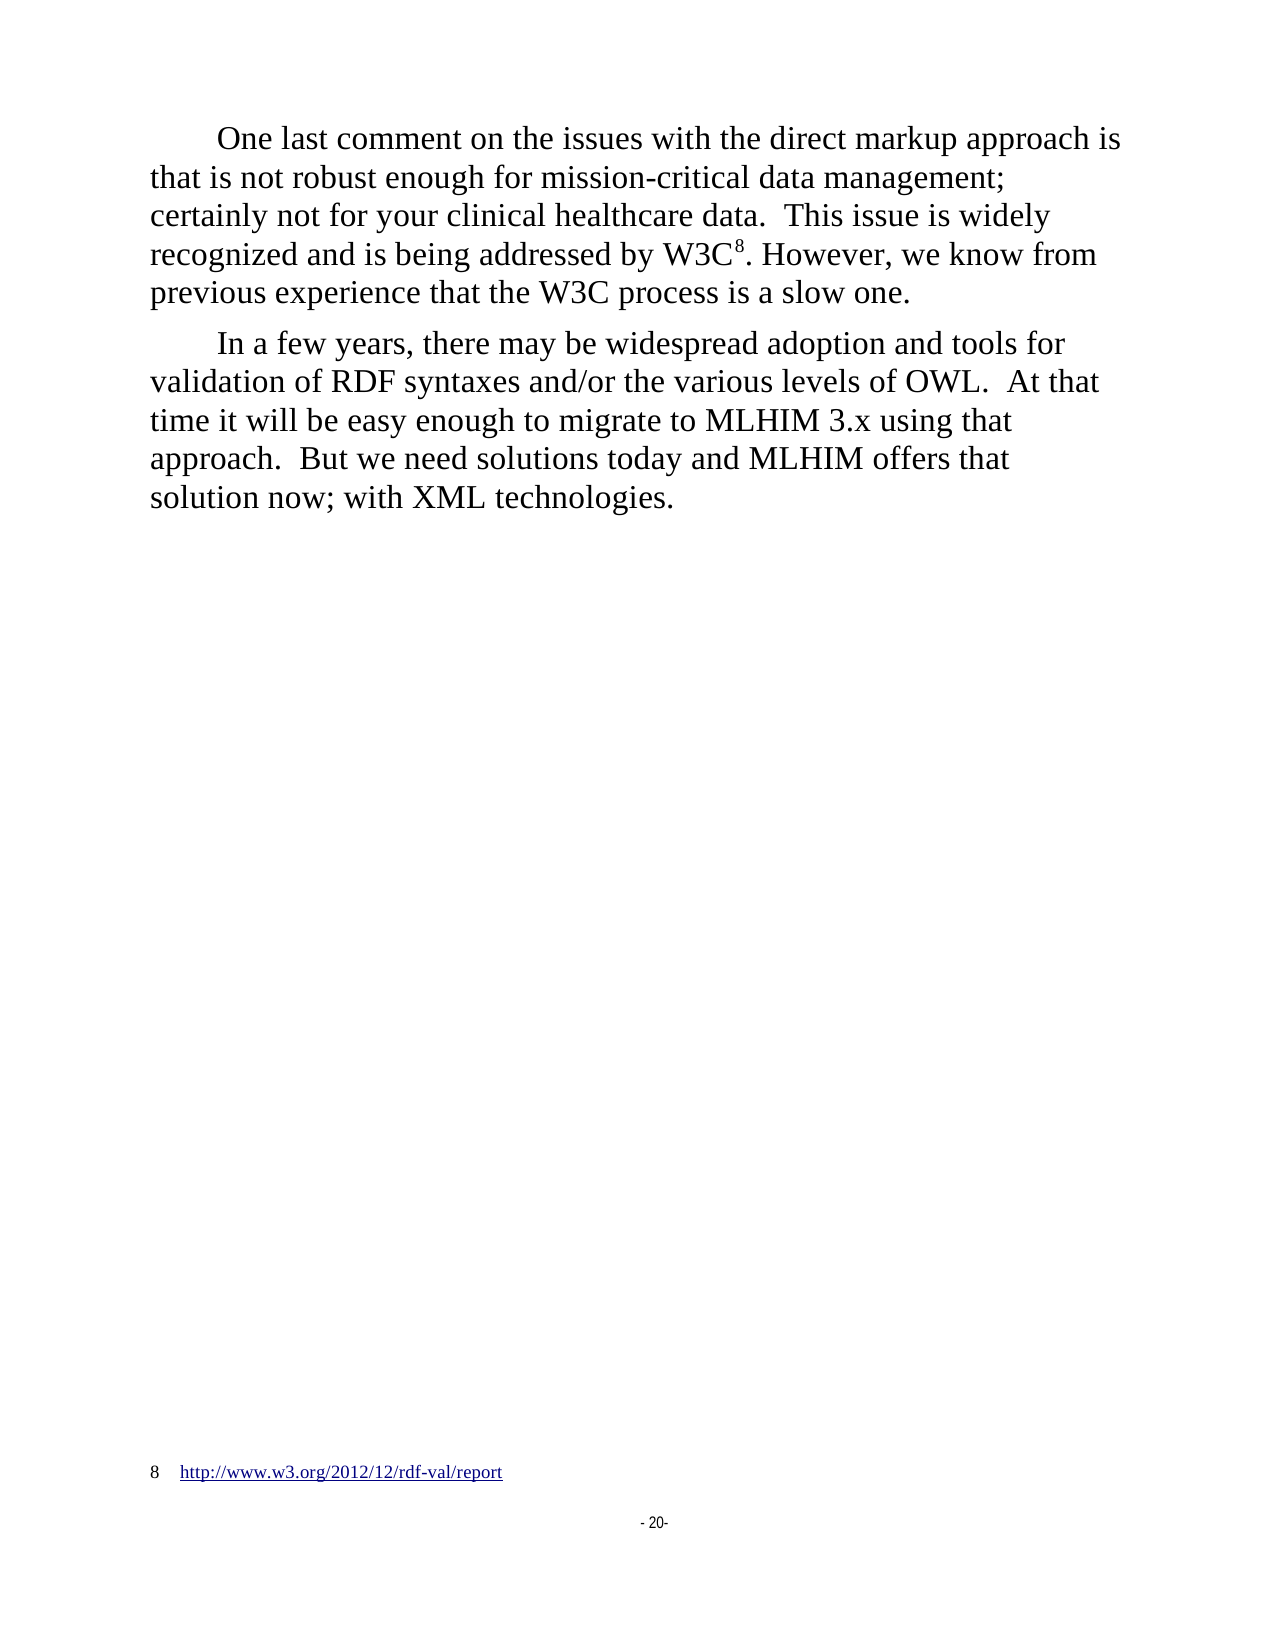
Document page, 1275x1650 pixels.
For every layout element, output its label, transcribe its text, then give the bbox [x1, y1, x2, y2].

text In a few years, there may be widespread adoption and tools for validation of RDF syntaxes and/or the various levels of OWL. At that time it will be easy enough to migrate to MLHIM 3.x using that approach. But we need solutions today and MLHIM offers that solution now; with XML technologies. [150, 323, 1125, 515]
text One last comment on the issues with the direct markup approach is that is not robust enough for mission-critical data management; certainly not for your clinical healthcare data. This issue is widely recognized and is being addressed by W3C. However, we know from previous experience that the W3C process is a slow one. [150, 118, 1125, 310]
text http://www.w3.org/2012/12/rdf-val/report [150, 1461, 1125, 1483]
